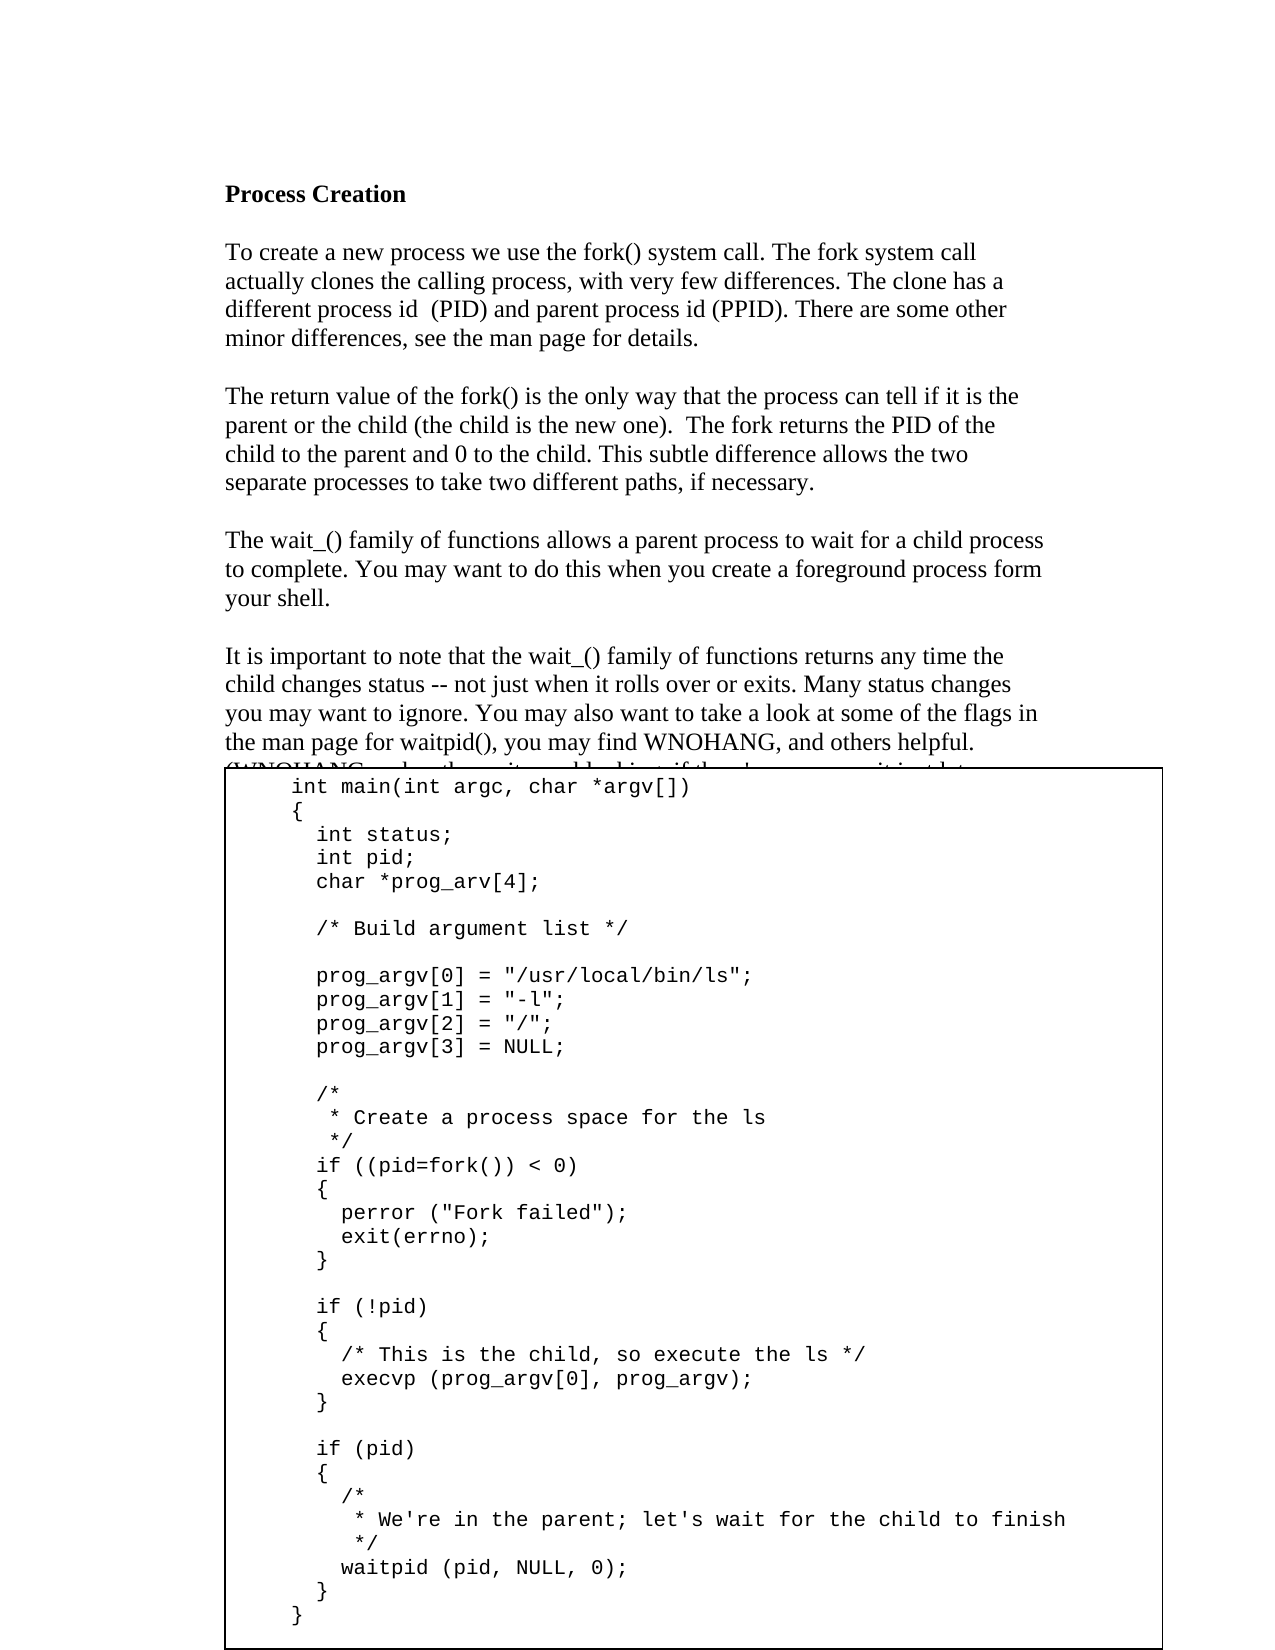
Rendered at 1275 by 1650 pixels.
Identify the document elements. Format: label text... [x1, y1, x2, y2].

text if ((pid=fork()) < 0) [241, 1155, 1147, 1178]
text exit(errno); [241, 1226, 1147, 1249]
text prog_argv[1] = "-l"; [241, 989, 1147, 1013]
text * Create a process space for the ls [241, 1107, 1147, 1131]
text prog_argv[0] = "/usr/local/bin/ls"; [241, 966, 1147, 989]
text { [241, 1462, 1147, 1486]
text perror ("Fork failed"); [241, 1202, 1147, 1226]
text prog_argv[2] = "/"; [241, 1013, 1147, 1036]
text * We're in the parent; let's wait for the child to finish [241, 1509, 1147, 1533]
text { [241, 1178, 1147, 1202]
text } [241, 1580, 1147, 1604]
text { [241, 1320, 1147, 1344]
text int status; [241, 824, 1147, 847]
text /* [241, 1084, 1147, 1107]
text ﾧ [226, 769, 1162, 1648]
text int pid; [241, 847, 1147, 871]
text char *prog_arv[4]; [241, 871, 1147, 894]
text */ [241, 1131, 1147, 1155]
text The return value of the fork() is the only way that the process can tell if it is the parent or the child (the child is the new one). The fork returns the PID of the child to the parent and 0 to the child. This subtle difference allows the two separate processes to take two different paths, if necessary. [225, 381, 1050, 496]
text if (!pid) [241, 1297, 1147, 1320]
text /* Build argument list */ [241, 918, 1147, 942]
text /* This is the child, so execute the ls */ [241, 1344, 1147, 1367]
text int main(int argc, char *argv[]) [241, 776, 1147, 800]
text Process Creation [150, 179, 1050, 208]
text waitpid (pid, NULL, 0); [241, 1557, 1147, 1580]
text if (pid) [241, 1438, 1147, 1462]
text } [241, 1604, 1147, 1628]
text The wait_() family of functions allows a parent process to wait for a child process to complete. You may want to do this when you create a foreground process form your shell. [225, 525, 1050, 612]
text It is important to note that the wait_() family of functions returns any time the child changes status -- not just when it rolls over or exits. Many status changes you may want to ignore. You may also want to take a look at some of the flags in the man page for waitpid(), you may find WNOHANG, and others helpful. (WNOHANG makes the wait non-blocking, if there's no news -- it just lets you collect information, if available) [225, 641, 1050, 767]
text { [241, 800, 1147, 824]
text /* [241, 1486, 1147, 1509]
text } [241, 1391, 1147, 1415]
text execvp (prog_argv[0], prog_argv); [241, 1367, 1147, 1391]
text } [241, 1249, 1147, 1273]
text To create a new process we use the fork() system call. The fork system call actually clones the calling process, with very few differences. The clone has a different process id (PID) and parent process id (PPID). There are some other minor differences, see the man page for details. [225, 237, 1050, 352]
text prog_argv[3] = NULL; [241, 1036, 1147, 1060]
text */ [241, 1533, 1147, 1557]
